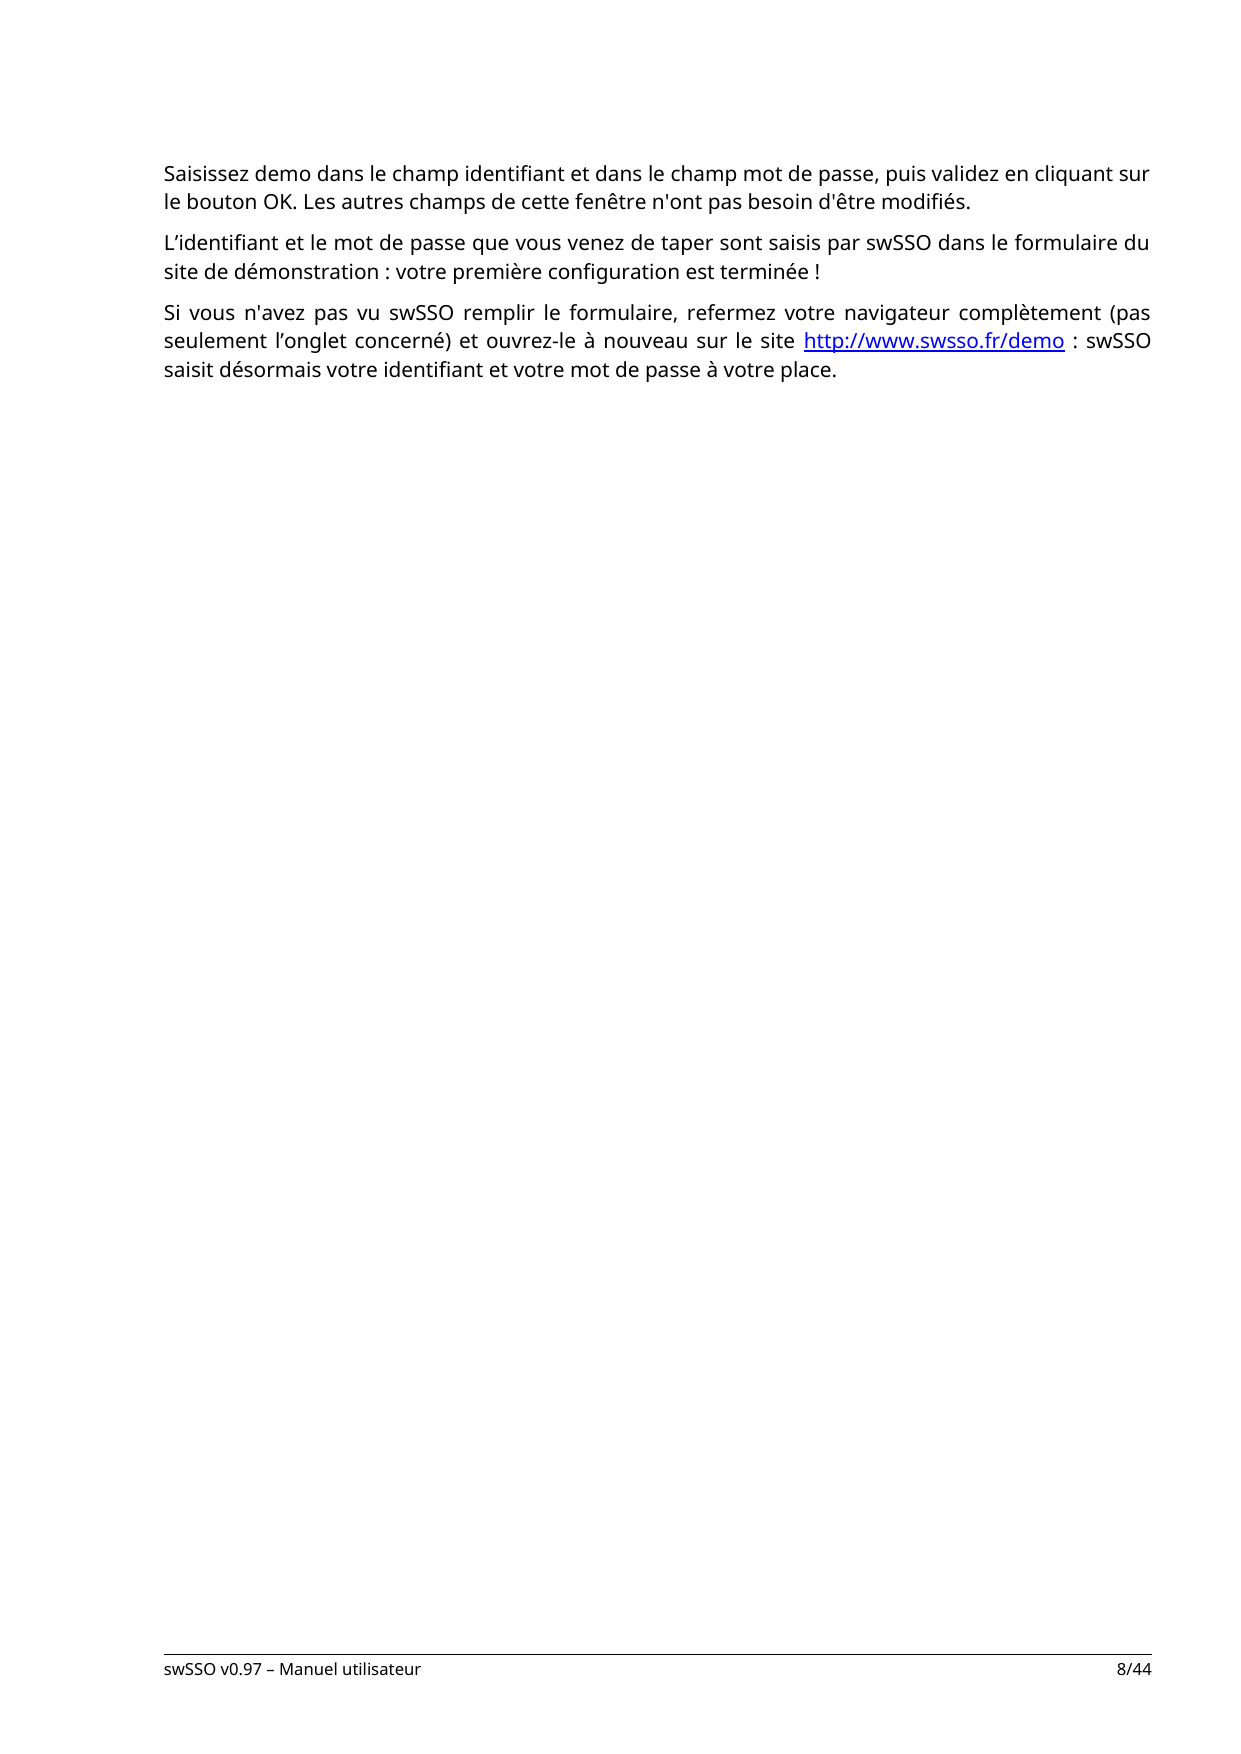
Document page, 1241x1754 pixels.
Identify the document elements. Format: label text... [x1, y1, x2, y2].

text Si vous n'avez pas vu swSSO remplir le formulaire, refermez votre navigateur complètement (pas seulement l’onglet concerné) et ouvrez-le à nouveau sur le site http://www.swsso.fr/demo : swSSO saisit désormais votre identifiant et votre mot de passe à votre place. [164, 298, 1152, 383]
text L’identifiant et le mot de passe que vous venez de taper sont saisis par swSSO dans le formulaire du site de démonstration : votre première configuration est terminée ! [164, 228, 1152, 285]
text Saisissez demo dans le champ identifiant et dans le champ mot de passe, puis validez en cliquant sur le bouton OK. Les autres champs de cette fenêtre n'ont pas besoin d'être modifiés. [164, 159, 1152, 216]
